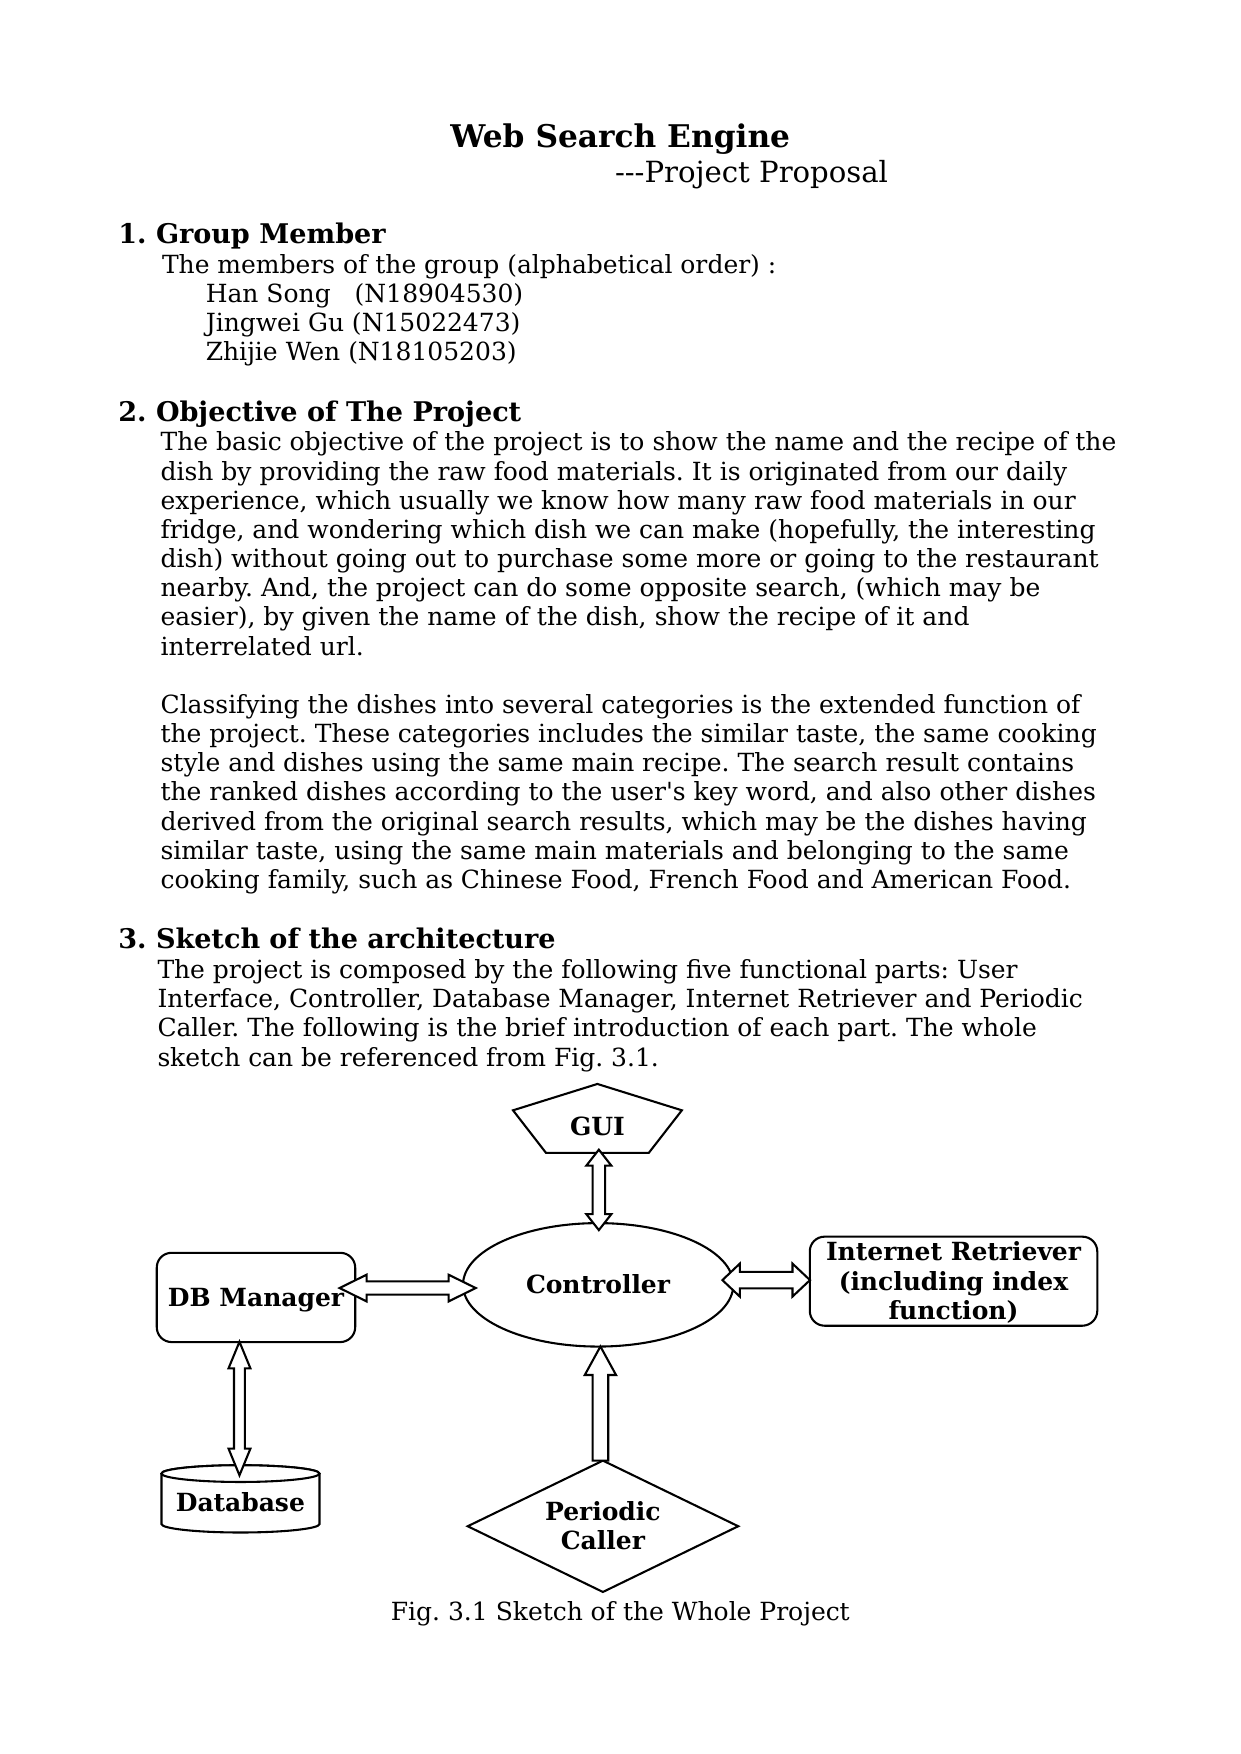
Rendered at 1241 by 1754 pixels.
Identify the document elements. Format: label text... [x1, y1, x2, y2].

text 1. Group Member [118, 218, 1122, 250]
text Fig. 3.1 Sketch of the Whole Project [118, 1597, 1122, 1626]
text Jingwei Gu (N15022473) [118, 308, 1122, 337]
text The members of the group (alphabetical order) : [118, 250, 1122, 279]
text Zhijie Wen (N18105203) [118, 337, 1122, 367]
text ---Project Proposal [118, 155, 1122, 189]
text Classifying the dishes into several categories is the extended function of the project. These categories includes the similar taste, the same cooking style and dishes using the same main recipe. The search result contains the ranked dishes according to the user's key word, and also other dishes derived from the original search results, which may be the dishes having similar taste, using the same main materials and belonging to the same cooking family, such as Chinese Food, French Food and American Food. [160, 690, 1122, 894]
text The project is composed by the following five functional parts: User Interface, Controller, Database Manager, Internet Retriever and Periodic Caller. The following is the brief introduction of each part. The whole sketch can be referenced from Fig. 3.1. [157, 955, 1122, 1072]
text The basic objective of the project is to show the name and the recipe of the dish by providing the raw food materials. It is originated from our daily experience, which usually we know how many raw food materials in our fridge, and wondering which dish we can make (hopefully, the interesting dish) without going out to purchase some more or going to the restaurant nearby. And, the project can do some opposite search, (which may be easier), by given the name of the dish, show the recipe of it and interrelated url. [160, 428, 1122, 661]
text 2. Objective of The Project [118, 396, 1122, 428]
text Han Song (N18904530) [118, 279, 1122, 308]
text 3. Sketch of the architecture [118, 923, 1122, 955]
text Web Search Engine [118, 118, 1122, 155]
